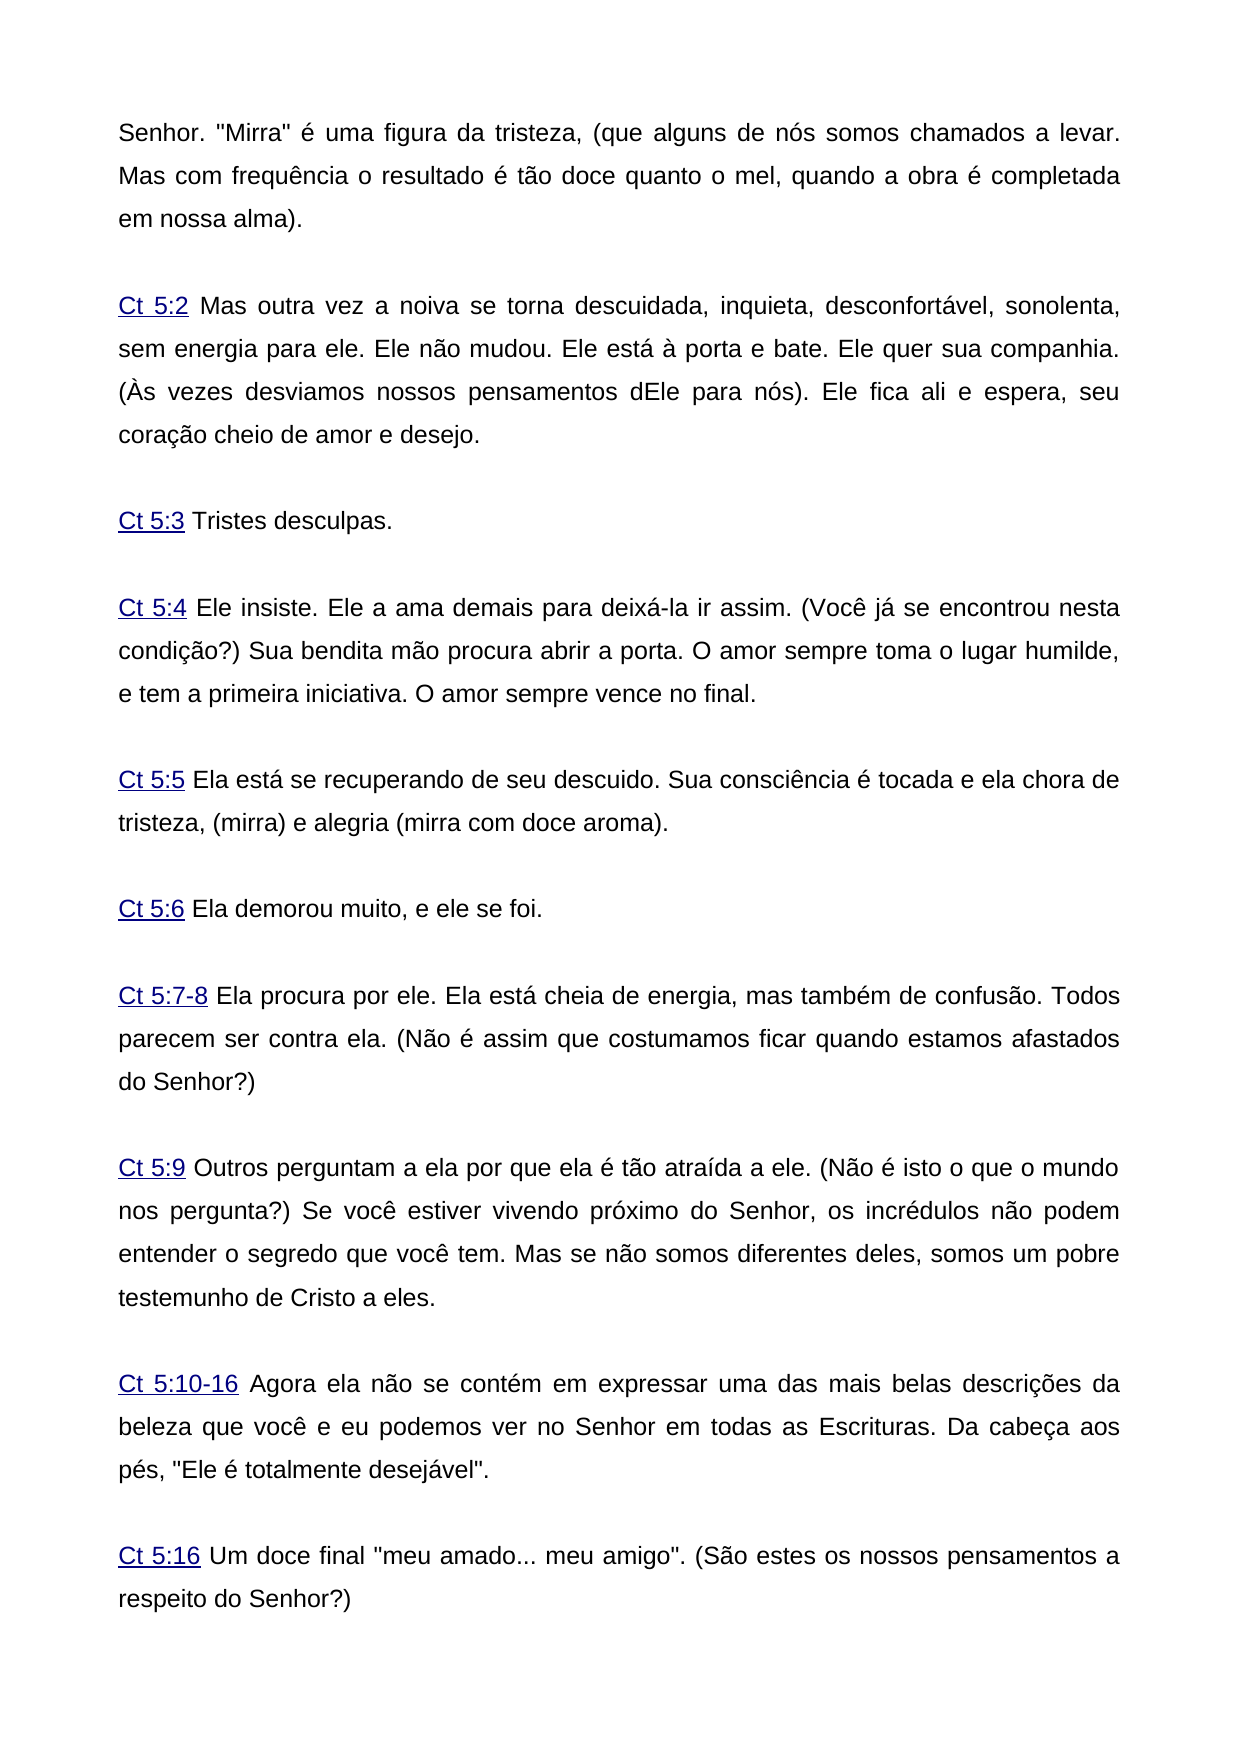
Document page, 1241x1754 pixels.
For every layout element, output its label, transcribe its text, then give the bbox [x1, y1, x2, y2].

text Ct 5:4 Ele insiste. Ele a ama demais para deixá-la ir assim. (Você já se encontrou nesta condição?) Sua bendita mão procura abrir a porta. O amor sempre toma o lugar humilde, e tem a primeira iniciativa. O amor sempre vence no final. [118, 592, 1122, 707]
text Ct 5:2 Mas outra vez a noiva se torna descuidada, inquieta, desconfortável, sonolenta, sem energia para ele. Ele não mudou. Ele está à porta e bate. Ele quer sua companhia. (Às vezes desviamos nossos pensamentos dEle para nós). Ele fica ali e espera, seu coração cheio de amor e desejo. [118, 291, 1122, 449]
text Ct 5:6 Ela demorou muito, e ele se foi. [118, 894, 1122, 923]
text Senhor. "Mirra" é uma figura da tristeza, (que alguns de nós somos chamados a levar. Mas com frequência o resultado é tão doce quanto o mel, quando a obra é completada em nossa alma). [118, 118, 1122, 233]
text Ct 5:9 Outros perguntam a ela por que ela é tão atraída a ele. (Não é isto o que o mundo nos pergunta?) Se você estiver vivendo próximo do Senhor, os incrédulos não podem entender o segredo que você tem. Mas se não somos diferentes deles, somos um pobre testemunho de Cristo a eles. [118, 1153, 1122, 1311]
text Ct 5:7-8 Ela procura por ele. Ela está cheia de energia, mas também de confusão. Todos parecem ser contra ela. (Não é assim que costumamos ficar quando estamos afastados do Senhor?) [118, 981, 1122, 1096]
text Ct 5:5 Ela está se recuperando de seu descuido. Sua consciência é tocada e ela chora de tristeza, (mirra) e alegria (mirra com doce aroma). [118, 765, 1122, 837]
text Ct 5:10-16 Agora ela não se contém em expressar uma das mais belas descrições da beleza que você e eu podemos ver no Senhor em todas as Escrituras. Da cabeça aos pés, "Ele é totalmente desejável". [118, 1369, 1122, 1484]
text Ct 5:16 Um doce final "meu amado... meu amigo". (São estes os nossos pensamentos a respeito do Senhor?) [118, 1541, 1122, 1613]
text Ct 5:3 Tristes desculpas. [118, 506, 1122, 535]
